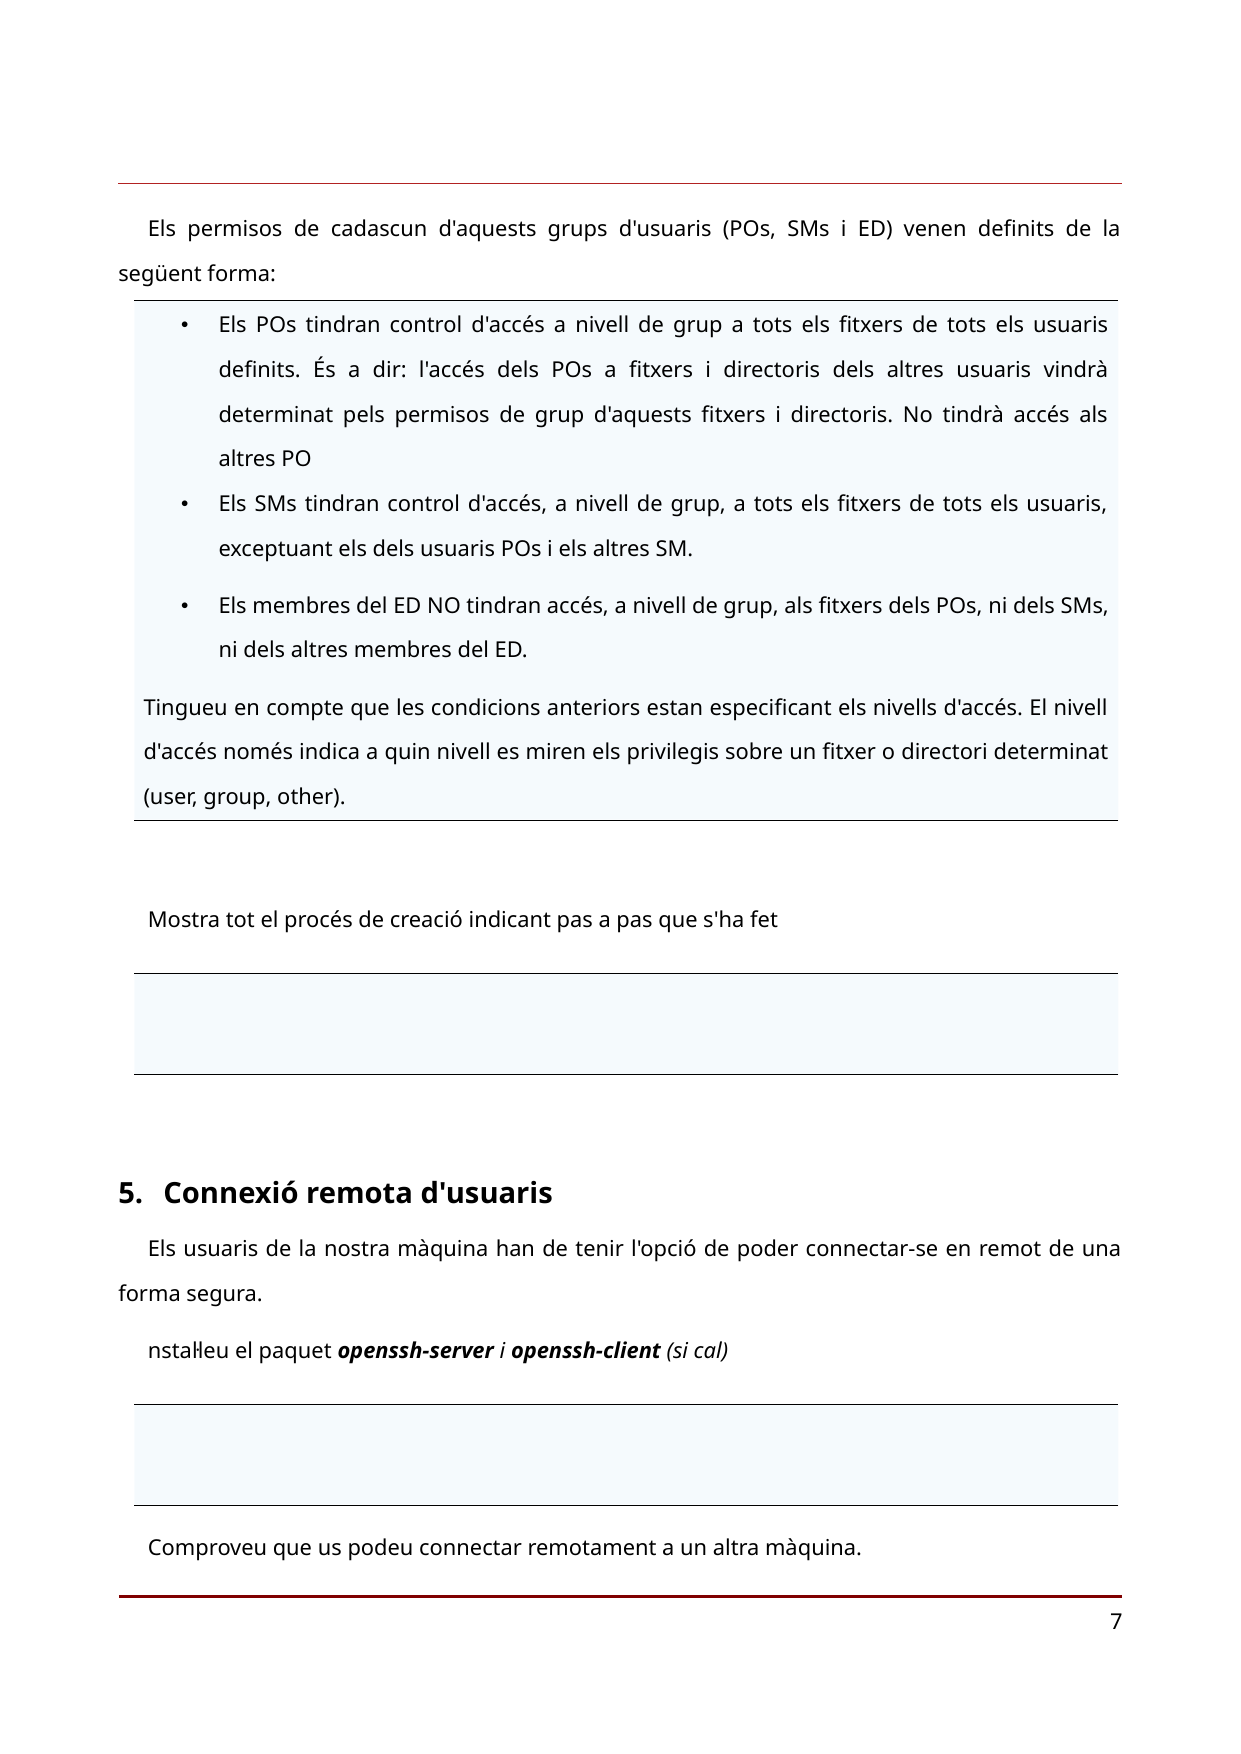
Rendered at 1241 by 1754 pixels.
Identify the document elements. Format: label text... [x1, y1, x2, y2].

subtitle Connexió remota d'usuaris [118, 1173, 1122, 1212]
text Els usuaris de la nostra màquina han de tenir l'opció de poder connectar-se en remot de una forma segura. [118, 1233, 1122, 1307]
text Mostra tot el procés de creació indicant pas a pas que s'ha fet [118, 904, 1122, 933]
list Tingueu en compte que les condicions anteriors estan especificant els nivells d'accés. El nivell d'accés només indica a quin nivell es miren els privilegis sobre un fitxer o directori determinat (user, group, other). [143, 692, 1109, 811]
list Els POs tindran control d'accés a nivell de grup a tots els fitxers de tots els usuaris definits. És a dir: l'accés dels POs a fitxers i directoris dels altres usuaris vindrà determinat pels permisos de grup d'aquests fitxers i directoris. No tindrà accés als altres PO [181, 309, 1109, 473]
text Els permisos de cadascun d'aquests grups d'usuaris (POs, SMs i ED) venen definits de la següent forma: [118, 213, 1122, 287]
list Els SMs tindran control d'accés, a nivell de grup, a tots els fitxers de tots els usuaris, exceptuant els dels usuaris POs i els altres SM. [181, 488, 1109, 562]
list Els membres del ED NO tindran accés, a nivell de grup, als fitxers dels POs, ni dels SMs, ni dels altres membres del ED. [181, 590, 1109, 664]
text Comproveu que us podeu connectar remotament a un altra màquina. [118, 1392, 1122, 1561]
text nstal·leu el paquet openssh-server i openssh-client (si cal) [118, 1335, 1122, 1364]
